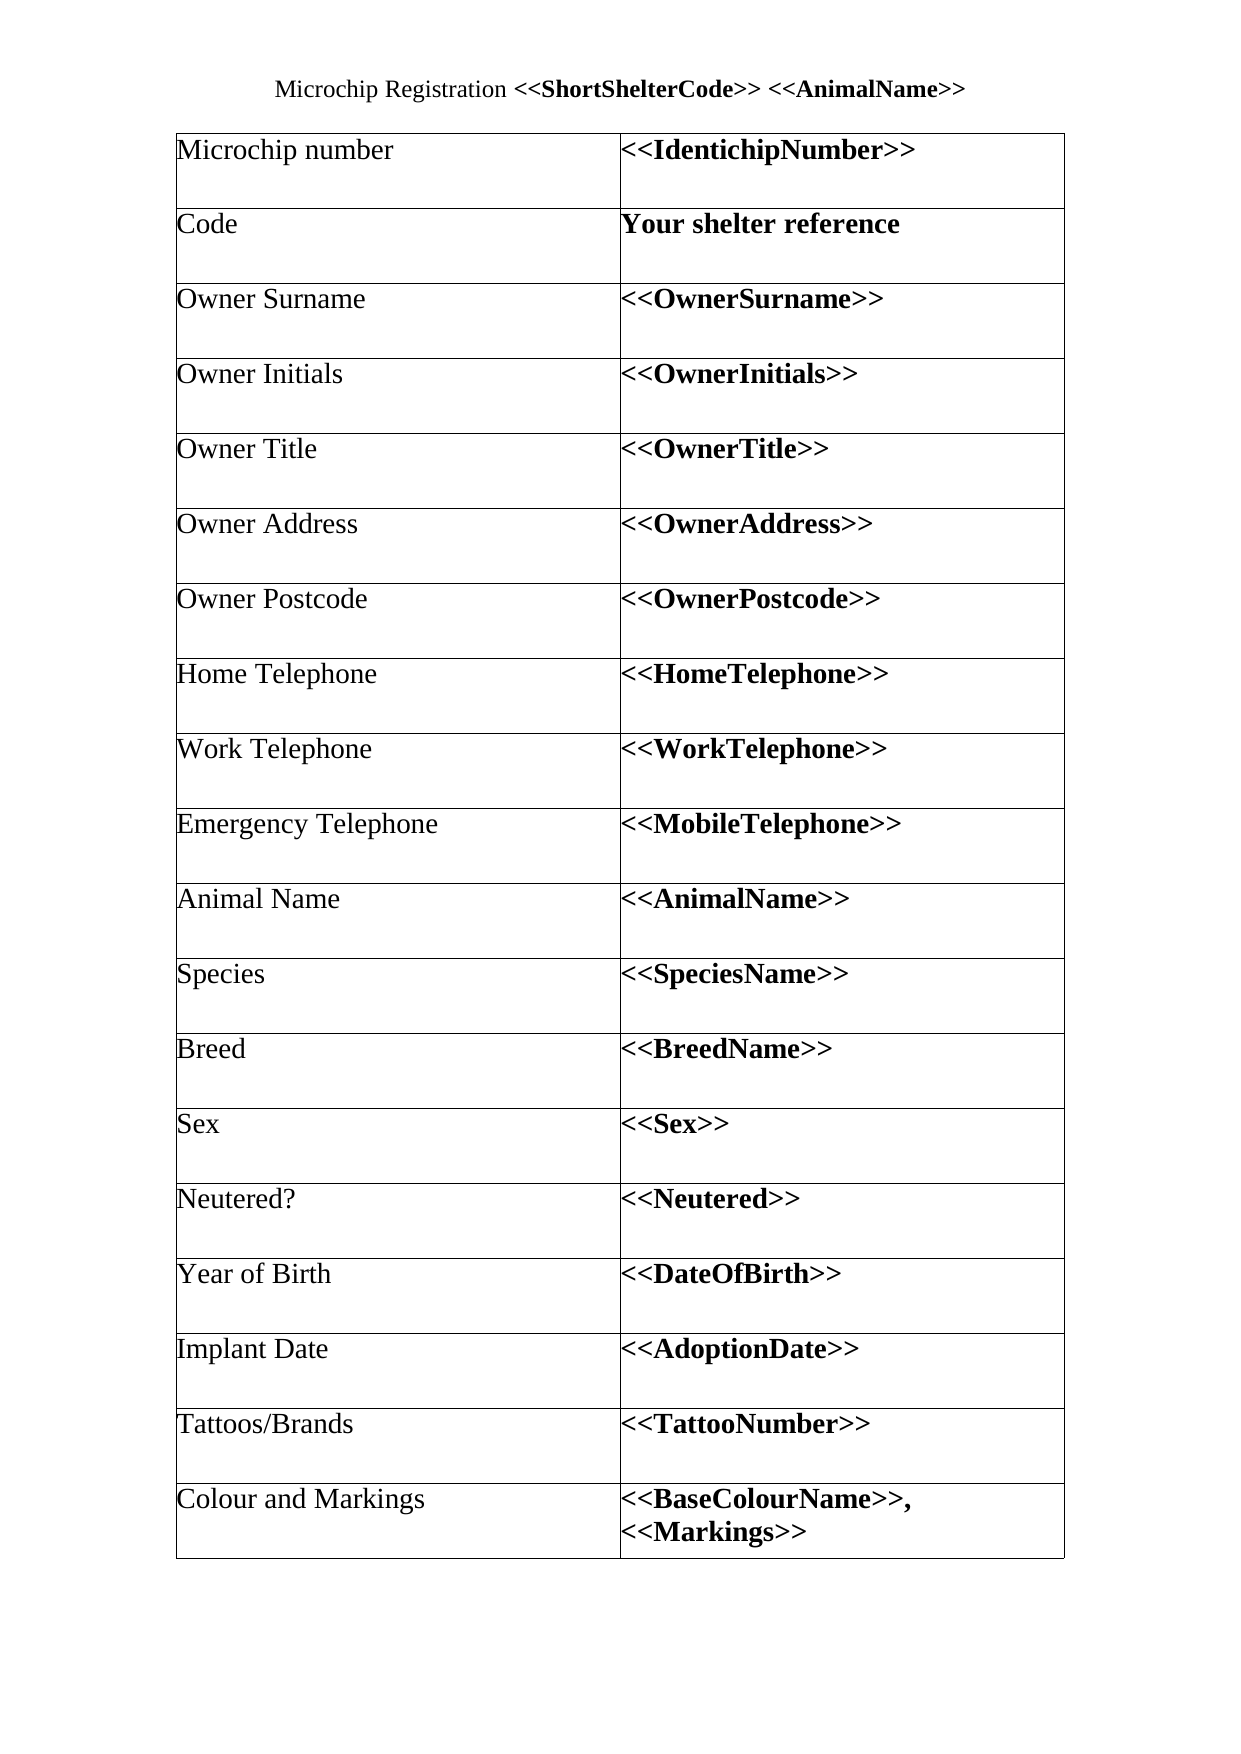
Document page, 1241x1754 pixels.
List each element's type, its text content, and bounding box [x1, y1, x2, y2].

table_cell Work Telephone [177, 734, 620, 808]
table_cell Animal Name [177, 884, 620, 958]
table_cell <<SpeciesName>> [621, 959, 1064, 1033]
table_cell Tattoos/Brands [177, 1409, 620, 1483]
table_cell Breed [177, 1034, 620, 1108]
table_cell <<Neutered>> [621, 1184, 1064, 1258]
table_cell Owner Title [177, 434, 620, 508]
table_cell Owner Postcode [177, 584, 620, 658]
table_cell Year of Birth [177, 1259, 620, 1333]
table_cell Sex [177, 1109, 620, 1183]
table_cell <<TattooNumber>> [621, 1409, 1064, 1483]
table_cell Owner Initials [177, 359, 620, 433]
table_cell <<WorkTelephone>> [621, 734, 1064, 808]
table_cell Home Telephone [177, 659, 620, 733]
table_cell Colour and Markings [177, 1484, 620, 1558]
table_header Microchip number [177, 134, 620, 208]
table_cell <<OwnerTitle>> [621, 434, 1064, 508]
table_cell <<BreedName>> [621, 1034, 1064, 1108]
table_cell <<Sex>> [621, 1109, 1064, 1183]
table_cell Neutered? [177, 1184, 620, 1258]
table_cell Owner Surname [177, 284, 620, 358]
table_cell Species [177, 959, 620, 1033]
table_cell <<MobileTelephone>> [621, 809, 1064, 883]
table_cell <<OwnerSurname>> [621, 284, 1064, 358]
text Microchip Registration <<ShortShelterCode>> <<AnimalName>> [75, 75, 1165, 103]
table_cell <<AdoptionDate>> [621, 1334, 1064, 1408]
table_cell <<HomeTelephone>> [621, 659, 1064, 733]
table_cell Emergency Telephone [177, 809, 620, 883]
table_cell Your shelter reference [621, 209, 1064, 283]
table_cell <<BaseColourName>>, <<Markings>> [621, 1484, 1064, 1558]
table_cell <<OwnerPostcode>> [621, 584, 1064, 658]
table_cell <<OwnerAddress>> [621, 509, 1064, 583]
table_cell Code [177, 209, 620, 283]
table_cell <<DateOfBirth>> [621, 1259, 1064, 1333]
table_cell Implant Date [177, 1334, 620, 1408]
table_cell <<AnimalName>> [621, 884, 1064, 958]
table_cell Owner Address [177, 509, 620, 583]
table_header <<IdentichipNumber>> [621, 134, 1064, 208]
table_cell <<OwnerInitials>> [621, 359, 1064, 433]
